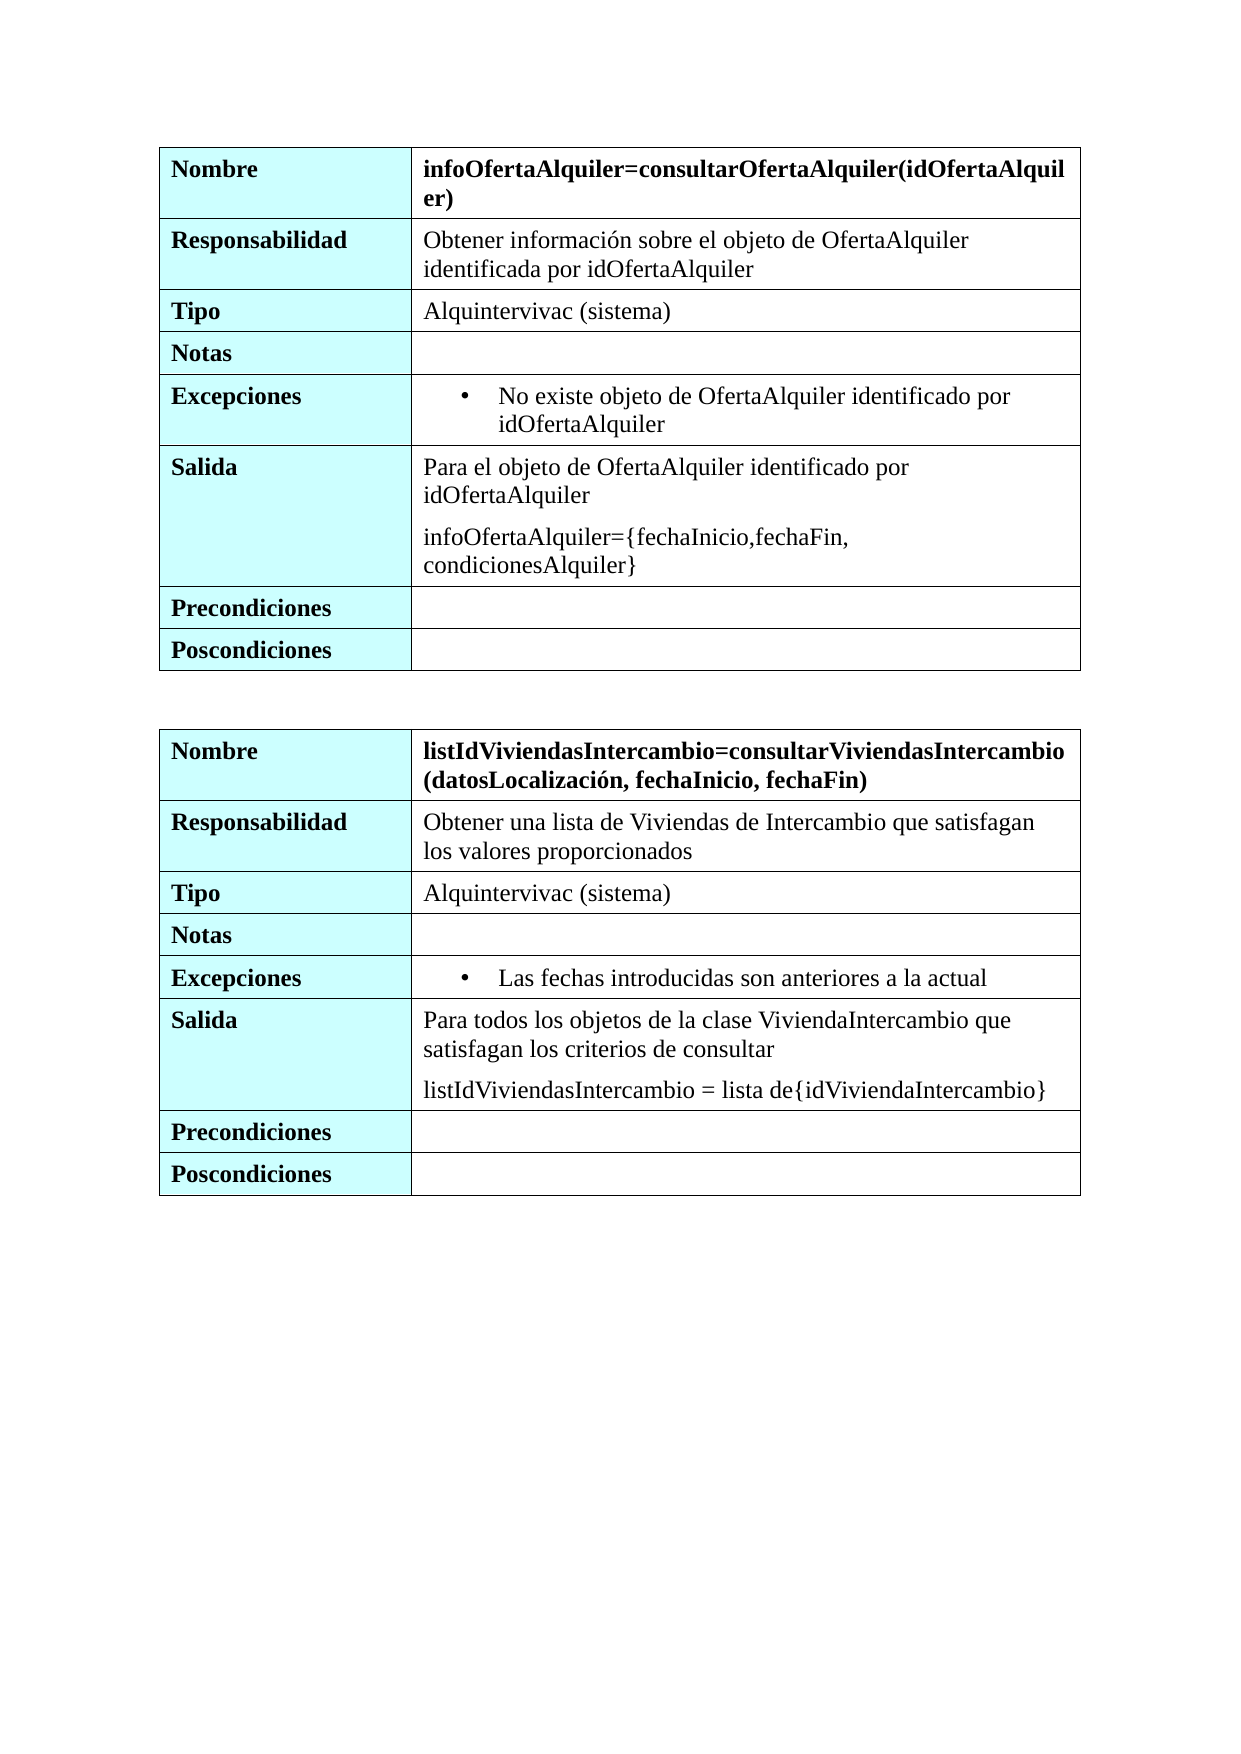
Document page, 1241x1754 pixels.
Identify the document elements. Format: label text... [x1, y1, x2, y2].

table_cell Salida [160, 999, 411, 1110]
table_cell Responsabilidad [160, 219, 411, 289]
table_cell Alquintervivac (sistema) [412, 872, 1080, 913]
table_cell [412, 914, 1080, 955]
table_header listIdViviendasIntercambio=consultarViviendasIntercambio(datosLocalización, fechaInicio, fechaFin) [412, 730, 1080, 800]
table_cell Notas [160, 914, 411, 955]
table_cell Precondiciones [160, 587, 411, 628]
table_cell Notas [160, 332, 411, 373]
table_cell Excepciones [160, 956, 411, 998]
table_cell Tipo [160, 872, 411, 913]
table_cell Obtener una lista de Viviendas de Intercambio que satisfagan los valores proporcionados [412, 801, 1080, 871]
table_cell Obtener información sobre el objeto de OfertaAlquiler identificada por idOfertaAlquiler [412, 219, 1080, 289]
table_cell Poscondiciones [160, 1153, 411, 1194]
table_cell [412, 1111, 1080, 1152]
table_cell Salida [160, 446, 411, 586]
table_cell Para todos los objetos de la clase ViviendaIntercambio que satisfagan los criterios de consultar listIdViviendasIntercambio = lista de{idViviendaIntercambio} [412, 999, 1080, 1110]
table_cell [412, 1153, 1080, 1194]
table_cell Las fechas introducidas son anteriores a la actual [412, 956, 1080, 998]
table_cell [412, 332, 1080, 373]
table_cell No existe objeto de OfertaAlquiler identificado por idOfertaAlquiler [412, 375, 1080, 444]
table_cell Tipo [160, 290, 411, 331]
table_cell [412, 587, 1080, 628]
table_cell Excepciones [160, 375, 411, 444]
table_header Nombre [160, 730, 411, 800]
table_header infoOfertaAlquiler=consultarOfertaAlquiler(idOfertaAlquiler) [412, 148, 1080, 218]
table_header Nombre [160, 148, 411, 218]
table_cell Precondiciones [160, 1111, 411, 1152]
table_cell Responsabilidad [160, 801, 411, 871]
table_cell Para el objeto de OfertaAlquiler identificado por idOfertaAlquiler infoOfertaAlquiler={fechaInicio,fechaFin, condicionesAlquiler} [412, 446, 1080, 586]
table_cell Alquintervivac (sistema) [412, 290, 1080, 331]
table_cell Poscondiciones [160, 629, 411, 670]
table_cell [412, 629, 1080, 670]
